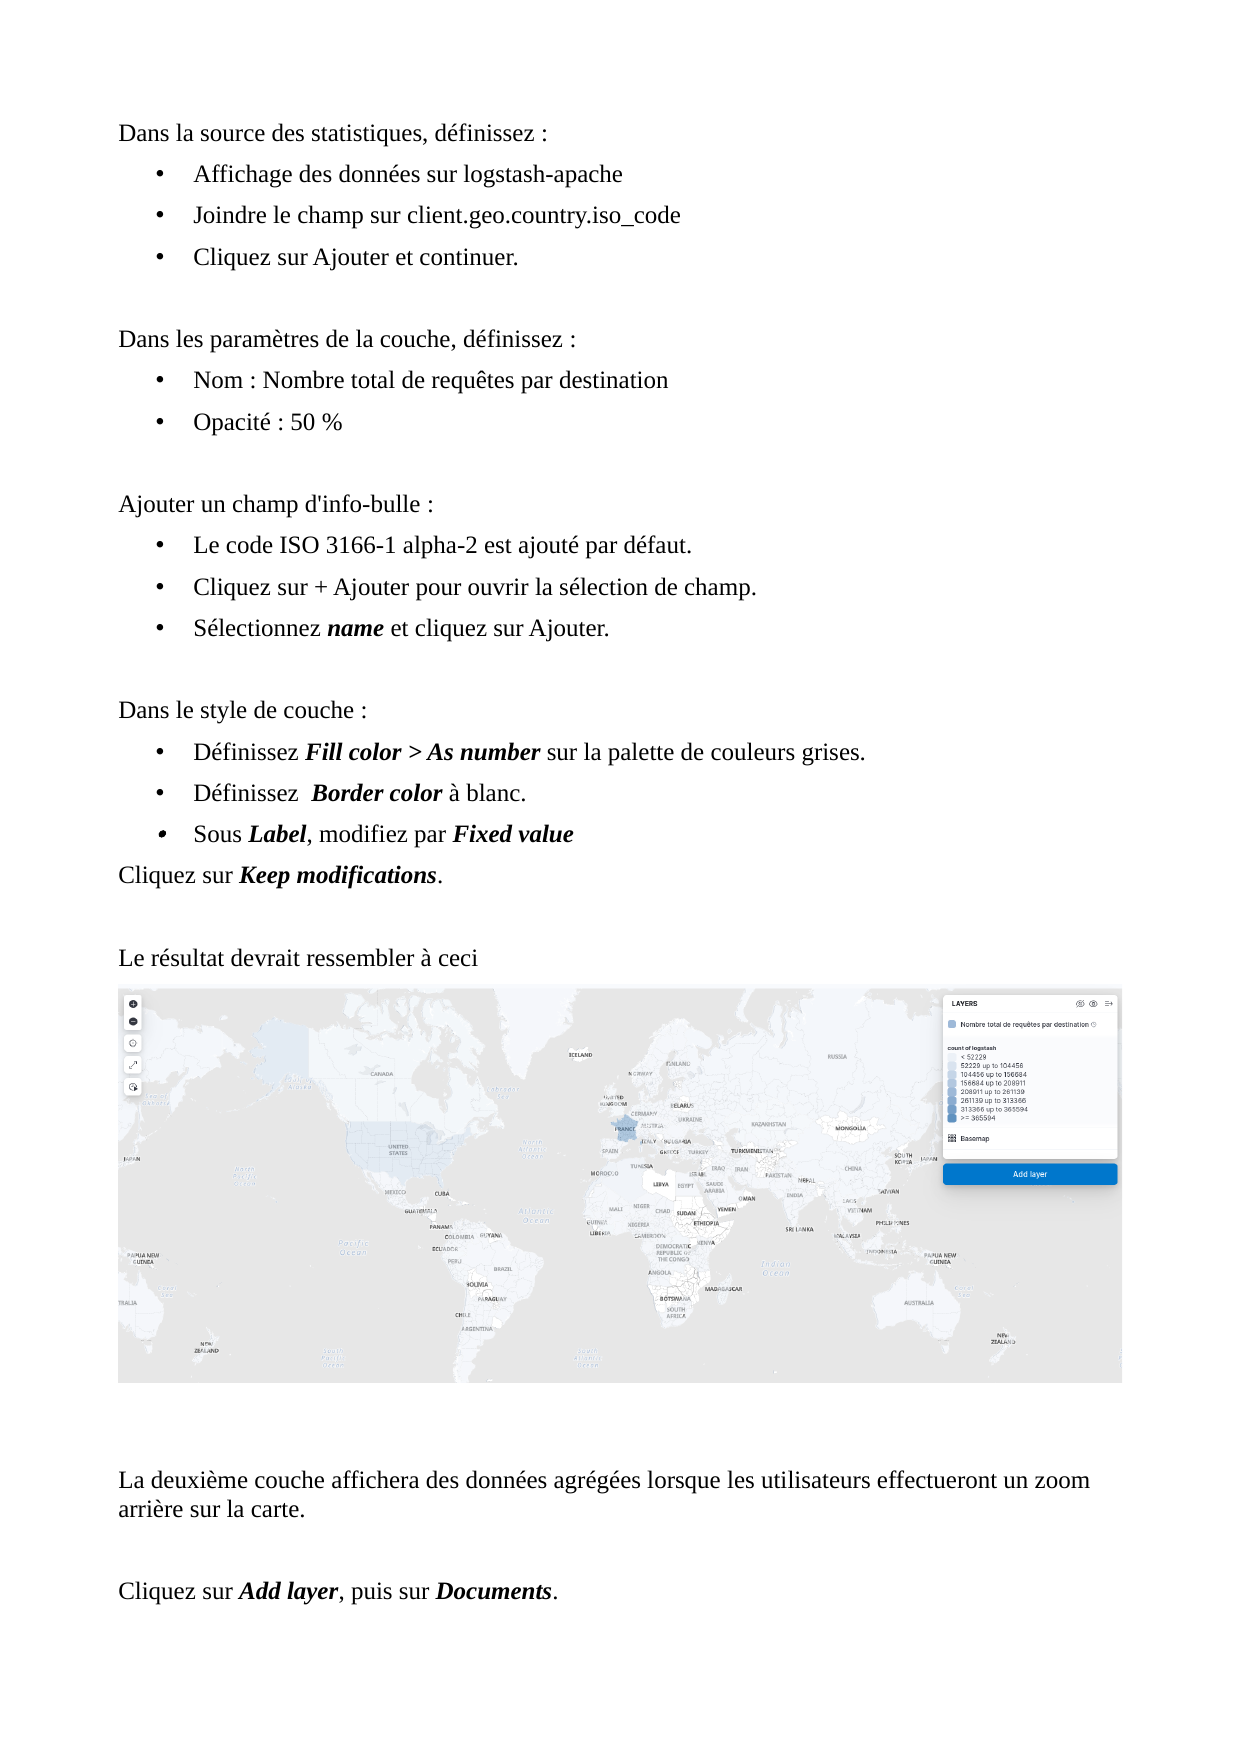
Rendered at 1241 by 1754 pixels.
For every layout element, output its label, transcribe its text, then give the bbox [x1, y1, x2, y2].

list Sous Label, modifiez par Fixed value [156, 819, 1122, 848]
list Sélectionnez name et cliquez sur Ajouter. [156, 613, 1122, 642]
list Définissez Fill color > As number sur la palette de couleurs grises. [156, 737, 1122, 766]
text Le résultat devrait ressembler à ceci [118, 943, 1122, 972]
list Le code ISO 3166-1 alpha-2 est ajouté par défaut. [156, 531, 1122, 559]
text Cliquez sur Add layer, puis sur Documents. [118, 1576, 1122, 1605]
text Dans le style de couche : [118, 696, 1122, 724]
text La deuxième couche affichera des données agrégées lorsque les utilisateurs effectueront un zoom arrière sur la carte. [118, 1465, 1122, 1522]
list Définissez Border color à blanc. [156, 778, 1122, 807]
list Cliquez sur + Ajouter pour ouvrir la sélection de champ. [156, 572, 1122, 601]
text Cliquez sur Keep modifications. [118, 861, 1122, 889]
text Dans la source des statistiques, définissez : [118, 118, 1122, 147]
text Ajouter un champ d'info-bulle : [118, 489, 1122, 518]
list Affichage des données sur logstash-apache [156, 159, 1122, 188]
list Nom : Nombre total de requêtes par destination [156, 366, 1122, 394]
list Opacité : 50 % [156, 407, 1122, 436]
text Dans les paramètres de la couche, définissez : [118, 324, 1122, 353]
picture [118, 984, 1123, 1383]
list Cliquez sur Ajouter et continuer. [156, 242, 1122, 271]
list Joindre le champ sur client.geo.country.iso_code [156, 201, 1122, 229]
